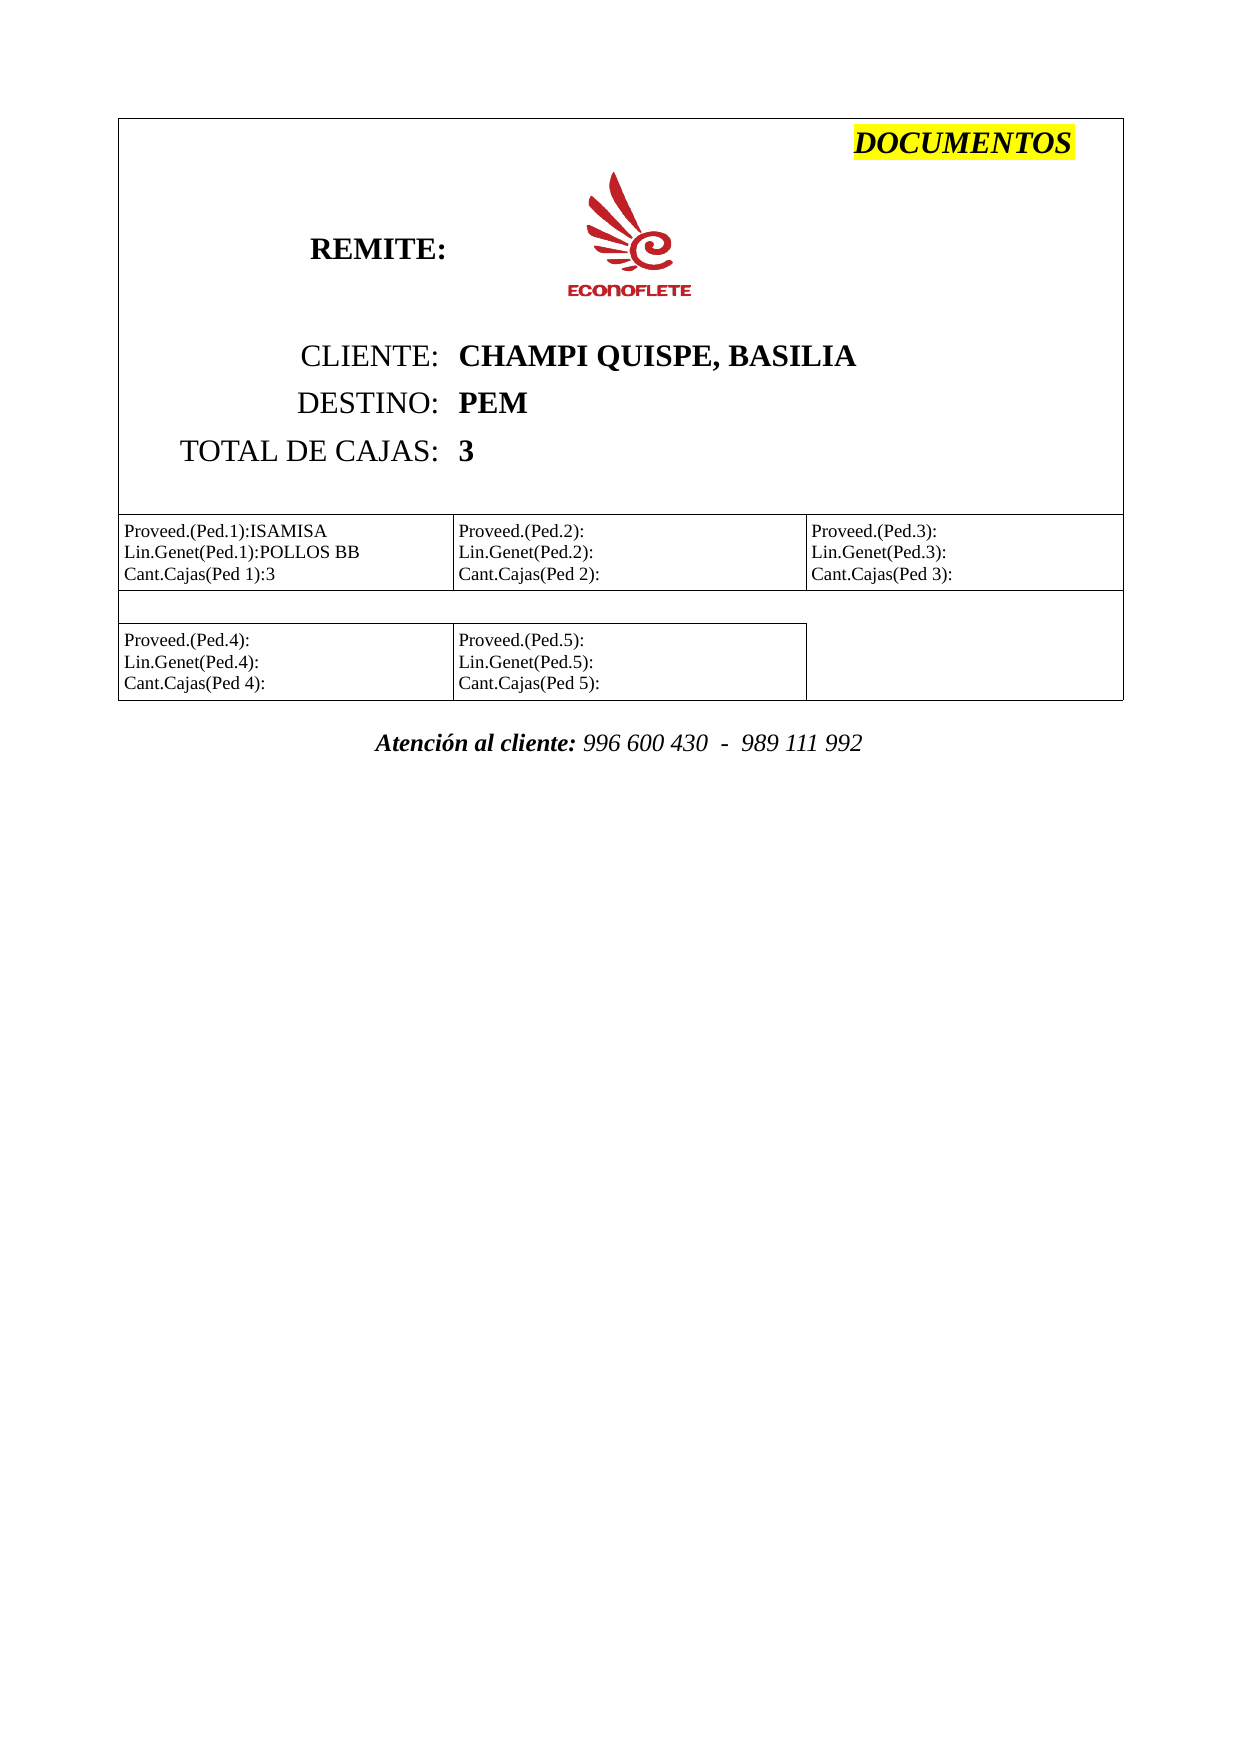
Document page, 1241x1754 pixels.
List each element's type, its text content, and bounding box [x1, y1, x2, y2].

table_header [453, 119, 806, 166]
table_cell Proveed.(Ped.4): Lin.Genet(Ped.4): Cant.Cajas(Ped 4): [119, 624, 453, 699]
table_cell [806, 166, 1123, 332]
table_cell Proveed.(Ped.2): Lin.Genet(Ped.2): Cant.Cajas(Ped 2): [454, 515, 806, 590]
table_cell REMITE: [119, 166, 453, 332]
table_cell [453, 166, 806, 332]
table_cell DESTINO: [119, 379, 453, 426]
table_cell [453, 474, 806, 514]
table_cell [806, 591, 1123, 623]
table_cell TOTAL DE CAJAS: [119, 426, 453, 474]
table_cell [806, 474, 1123, 514]
table_cell [119, 591, 453, 623]
table_cell CHAMPI QUISPE, BASILIA [453, 332, 1123, 379]
table_header DOCUMENTOS [806, 119, 1123, 166]
table_cell [119, 474, 453, 514]
table_cell [453, 591, 806, 623]
table_cell Proveed.(Ped.3): Lin.Genet(Ped.3): Cant.Cajas(Ped 3): [807, 515, 1123, 590]
text Atención al cliente: 996 600 430 - 989 111 992 [118, 728, 1122, 757]
picture [552, 171, 707, 297]
table_cell CLIENTE: [119, 332, 453, 379]
table_cell 3 [453, 426, 1123, 474]
table_cell PEM [453, 379, 806, 426]
table_cell Proveed.(Ped.5): Lin.Genet(Ped.5): Cant.Cajas(Ped 5): [454, 624, 806, 699]
table_header [119, 119, 453, 166]
table_cell [806, 379, 1123, 426]
table_cell Proveed.(Ped.1):ISAMISA Lin.Genet(Ped.1):POLLOS BB Cant.Cajas(Ped 1):3 [119, 515, 453, 590]
table_cell [807, 623, 1123, 699]
